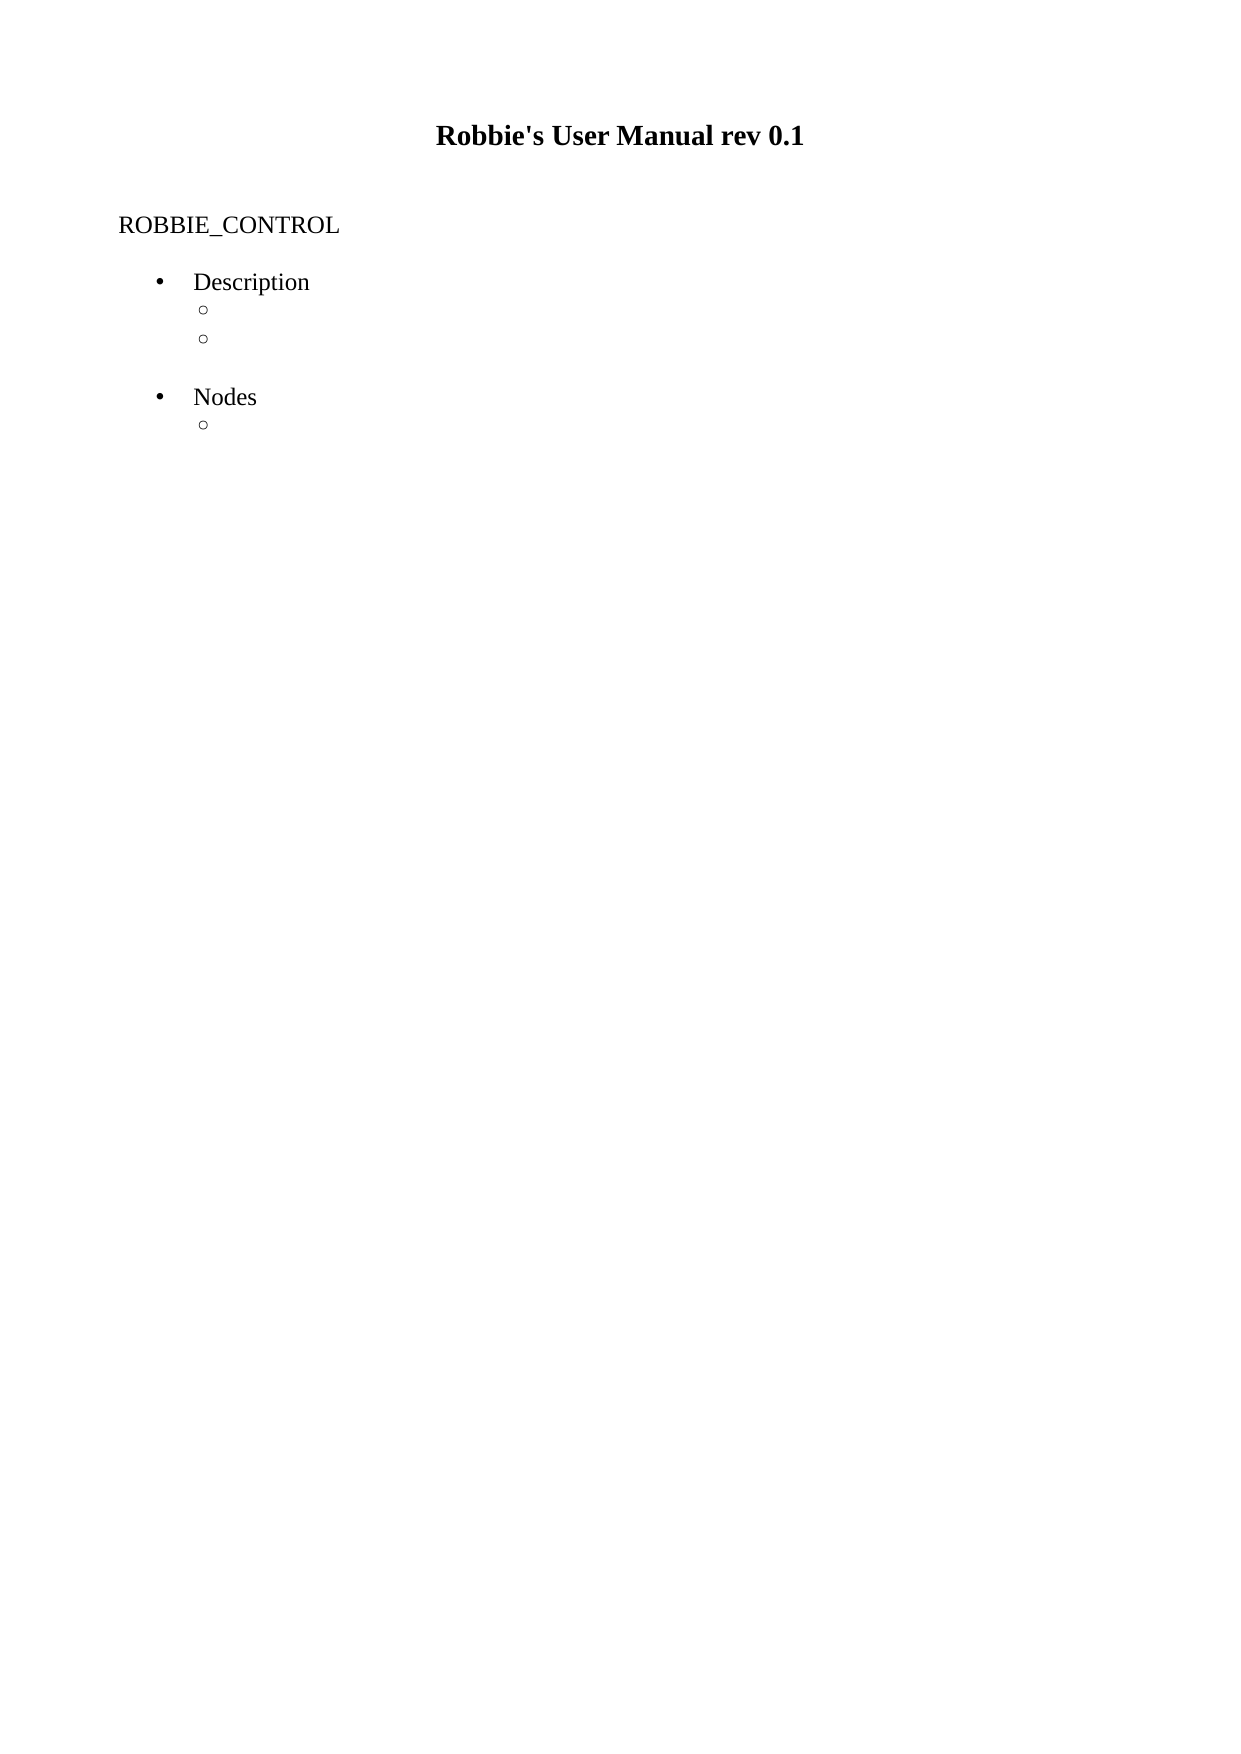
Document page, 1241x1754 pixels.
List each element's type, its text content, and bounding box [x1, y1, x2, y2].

list Nodes [156, 382, 1122, 411]
list Description [156, 267, 1122, 296]
text ROBBIE_CONTROL [118, 210, 1122, 239]
